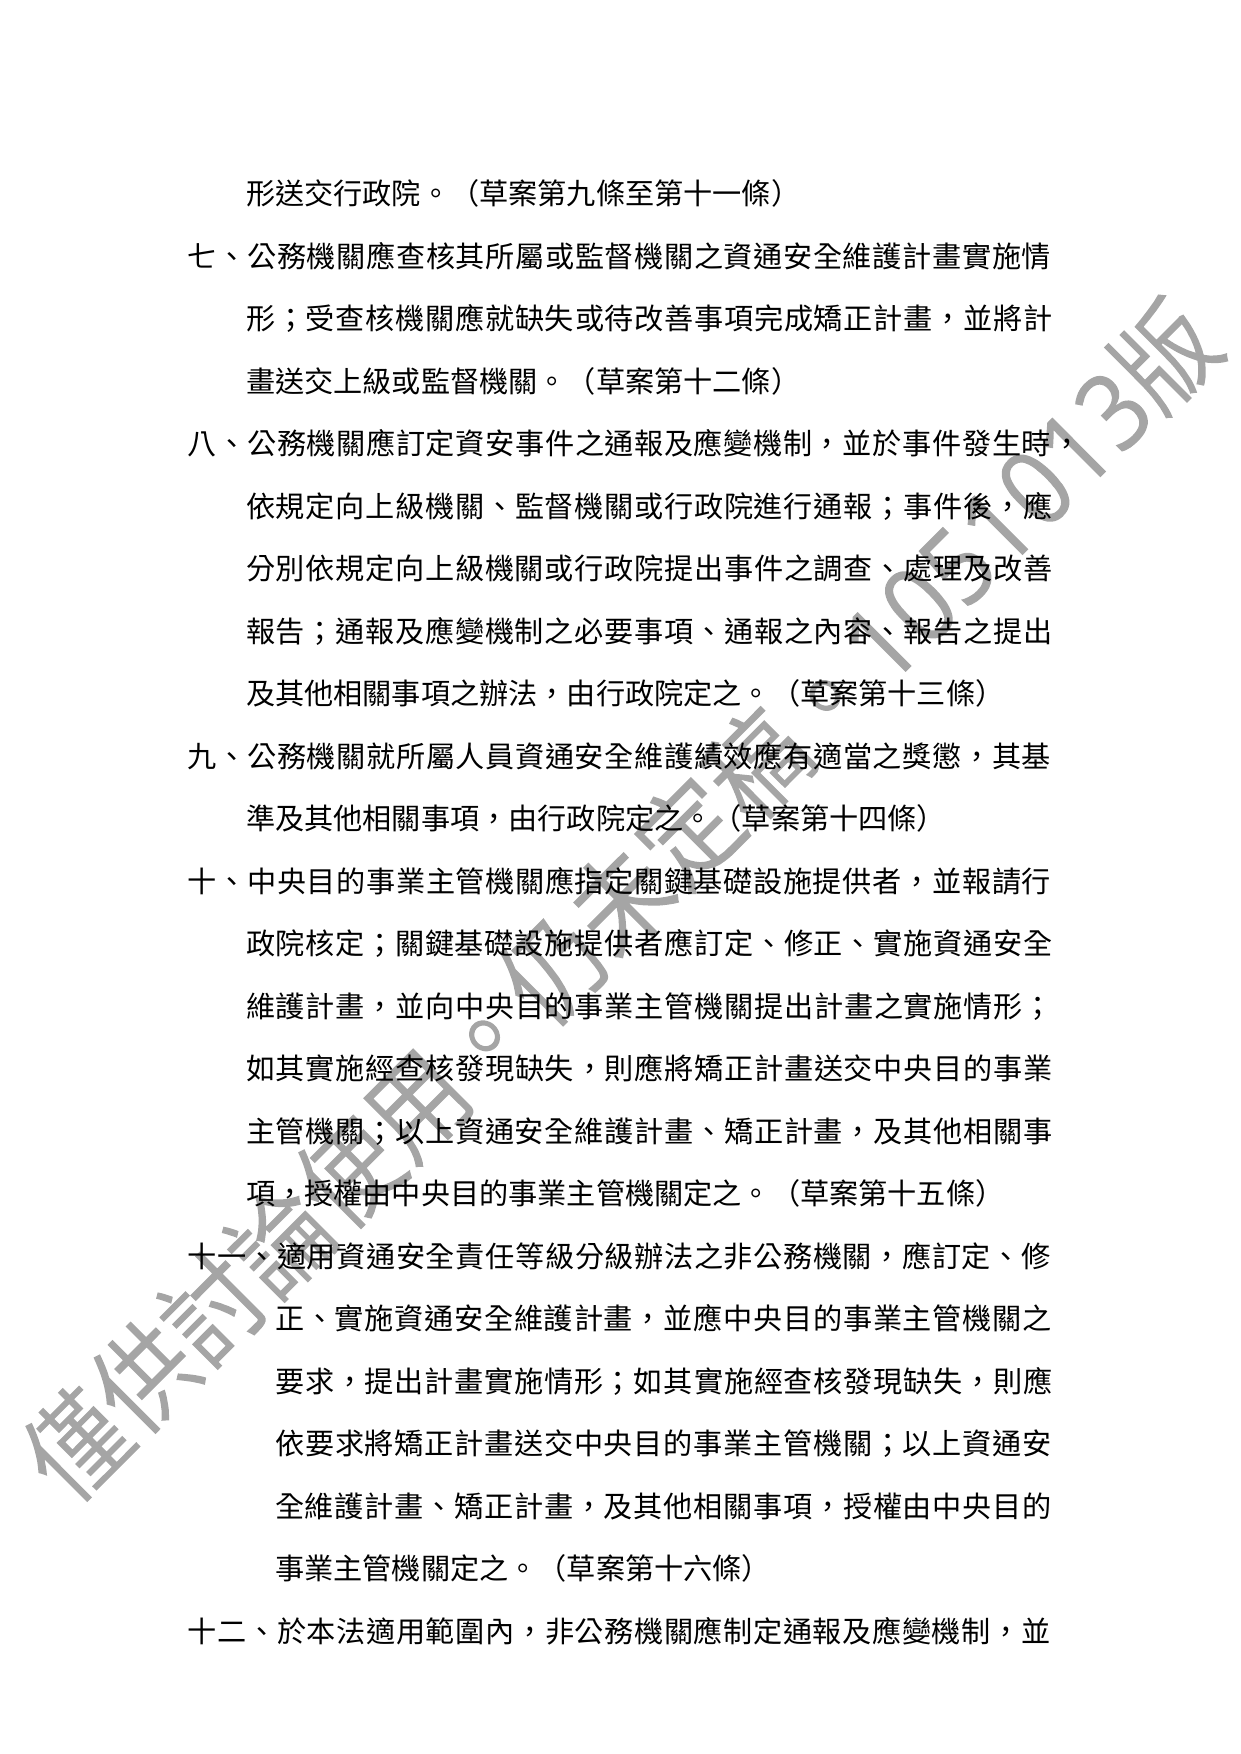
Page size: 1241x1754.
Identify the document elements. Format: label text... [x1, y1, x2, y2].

text 形送交行政院。（草案第九條至第十一條） [187, 150, 1053, 213]
text 七、公務機關應查核其所屬或監督機關之資通安全維護計畫實施情形；受查核機關應就缺失或待改善事項完成矯正計畫，並將計畫送交上級或監督機關。（草案第十二條） [187, 213, 1053, 400]
text 十、中央目的事業主管機關應指定關鍵基礎設施提供者，並報請行政院核定；關鍵基礎設施提供者應訂定、修正、實施資通安全維護計畫，並向中央目的事業主管機關提出計畫之實施情形；如其實施經查核發現缺失，則應將矯正計畫送交中央目的事業主管機關；以上資通安全維護計畫、矯正計畫，及其他相關事項，授權由中央目的事業主管機關定之。（草案第十五條） [187, 838, 1053, 1213]
text 十二、於本法適用範圍內，非公務機關應制定通報及應變機制，並 [187, 1588, 1053, 1650]
text 八、公務機關應訂定資安事件之通報及應變機制，並於事件發生時，依規定向上級機關、監督機關或行政院進行通報；事件後，應分別依規定向上級機關或行政院提出事件之調查、處理及改善報告；通報及應變機制之必要事項、通報之內容、報告之提出及其他相關事項之辦法，由行政院定之。（草案第十三條） [187, 400, 1053, 713]
text 十一、適用資通安全責任等級分級辦法之非公務機關，應訂定、修正、實施資通安全維護計畫，並應中央目的事業主管機關之要求，提出計畫實施情形；如其實施經查核發現缺失，則應依要求將矯正計畫送交中央目的事業主管機關；以上資通安全維護計畫、矯正計畫，及其他相關事項，授權由中央目的事業主管機關定之。（草案第十六條） [187, 1213, 1053, 1588]
text 九、公務機關就所屬人員資通安全維護績效應有適當之獎懲，其基準及其他相關事項，由行政院定之。（草案第十四條） [187, 713, 1053, 838]
